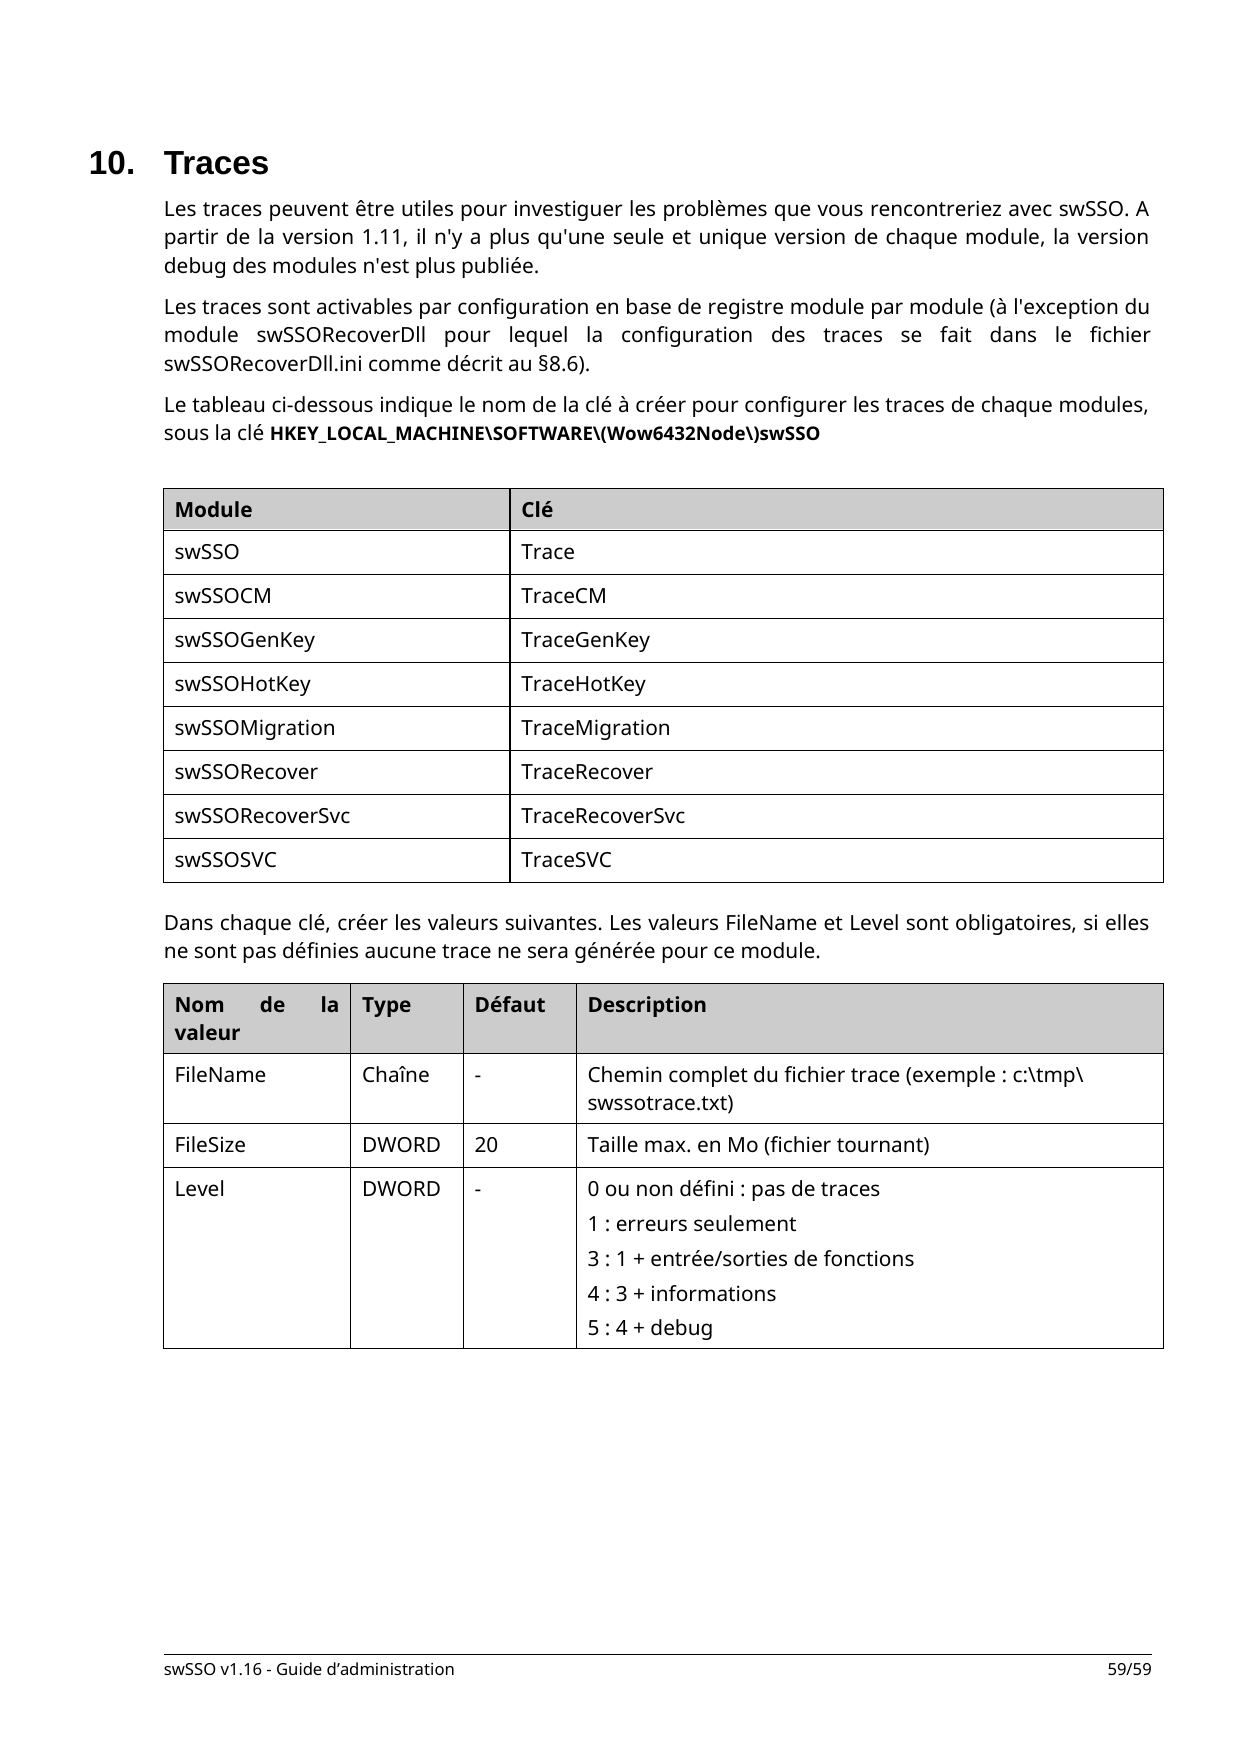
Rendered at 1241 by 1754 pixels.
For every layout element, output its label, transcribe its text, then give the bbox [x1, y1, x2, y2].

table_header Défaut [464, 984, 576, 1053]
table_cell - [464, 1168, 576, 1348]
table_cell Chemin complet du fichier trace (exemple : c:\tmp\swssotrace.txt) [577, 1054, 1163, 1123]
table_cell TraceSVC [511, 839, 1163, 882]
table_cell TraceRecoverSvc [511, 795, 1163, 838]
table_cell FileSize [164, 1124, 350, 1167]
table_cell Level [164, 1168, 350, 1348]
table_cell TraceCM [511, 575, 1163, 618]
table_cell 20 [464, 1124, 576, 1167]
table_header Nom de la valeur [164, 984, 350, 1053]
table_header Type [351, 984, 463, 1053]
table_cell Chaîne [351, 1054, 463, 1123]
table_cell swSSOCM [164, 575, 509, 618]
text Le tableau ci-dessous indique le nom de la clé à créer pour configurer les traces de chaque modules, sous la clé HKEY_LOCAL_MACHINE\SOFTWARE\(Wow6432Node\)swSSO [164, 390, 1152, 447]
subtitle Traces [89, 143, 1152, 182]
table_cell 0 ou non défini : pas de traces 1 : erreurs seulement 3 : 1 + entrée/sorties de fonctions 4 : 3 + informations 5 : 4 + debug [577, 1168, 1163, 1348]
table_cell swSSOMigration [164, 707, 509, 750]
table_cell DWORD [351, 1168, 463, 1348]
table_cell swSSOSVC [164, 839, 509, 882]
text Les traces peuvent être utiles pour investiguer les problèmes que vous rencontreriez avec swSSO. A partir de la version 1.11, il n'y a plus qu'une seule et unique version de chaque module, la version debug des modules n'est plus publiée. [164, 194, 1152, 279]
table_cell - [464, 1054, 576, 1123]
table_cell TraceHotKey [511, 663, 1163, 706]
table_cell TraceGenKey [511, 619, 1163, 662]
table_cell swSSORecoverSvc [164, 795, 509, 838]
text Dans chaque clé, créer les valeurs suivantes. Les valeurs FileName et Level sont obligatoires, si elles ne sont pas définies aucune trace ne sera générée pour ce module. [164, 908, 1152, 965]
table_cell TraceMigration [511, 707, 1163, 750]
table_cell swSSOGenKey [164, 619, 509, 662]
table_cell swSSORecover [164, 751, 509, 794]
table_header Clé [511, 489, 1163, 529]
table_cell Trace [511, 531, 1163, 573]
table_cell DWORD [351, 1124, 463, 1167]
table_cell FileName [164, 1054, 350, 1123]
table_header Module [164, 489, 509, 529]
table_cell swSSO [164, 531, 509, 573]
table_cell swSSOHotKey [164, 663, 509, 706]
table_cell Taille max. en Mo (fichier tournant) [577, 1124, 1163, 1167]
table_header Description [577, 984, 1163, 1053]
text Les traces sont activables par configuration en base de registre module par module (à l'exception du module swSSORecoverDll pour lequel la configuration des traces se fait dans le fichier swSSORecoverDll.ini comme décrit au §8.6). [164, 292, 1152, 377]
table_cell TraceRecover [511, 751, 1163, 794]
